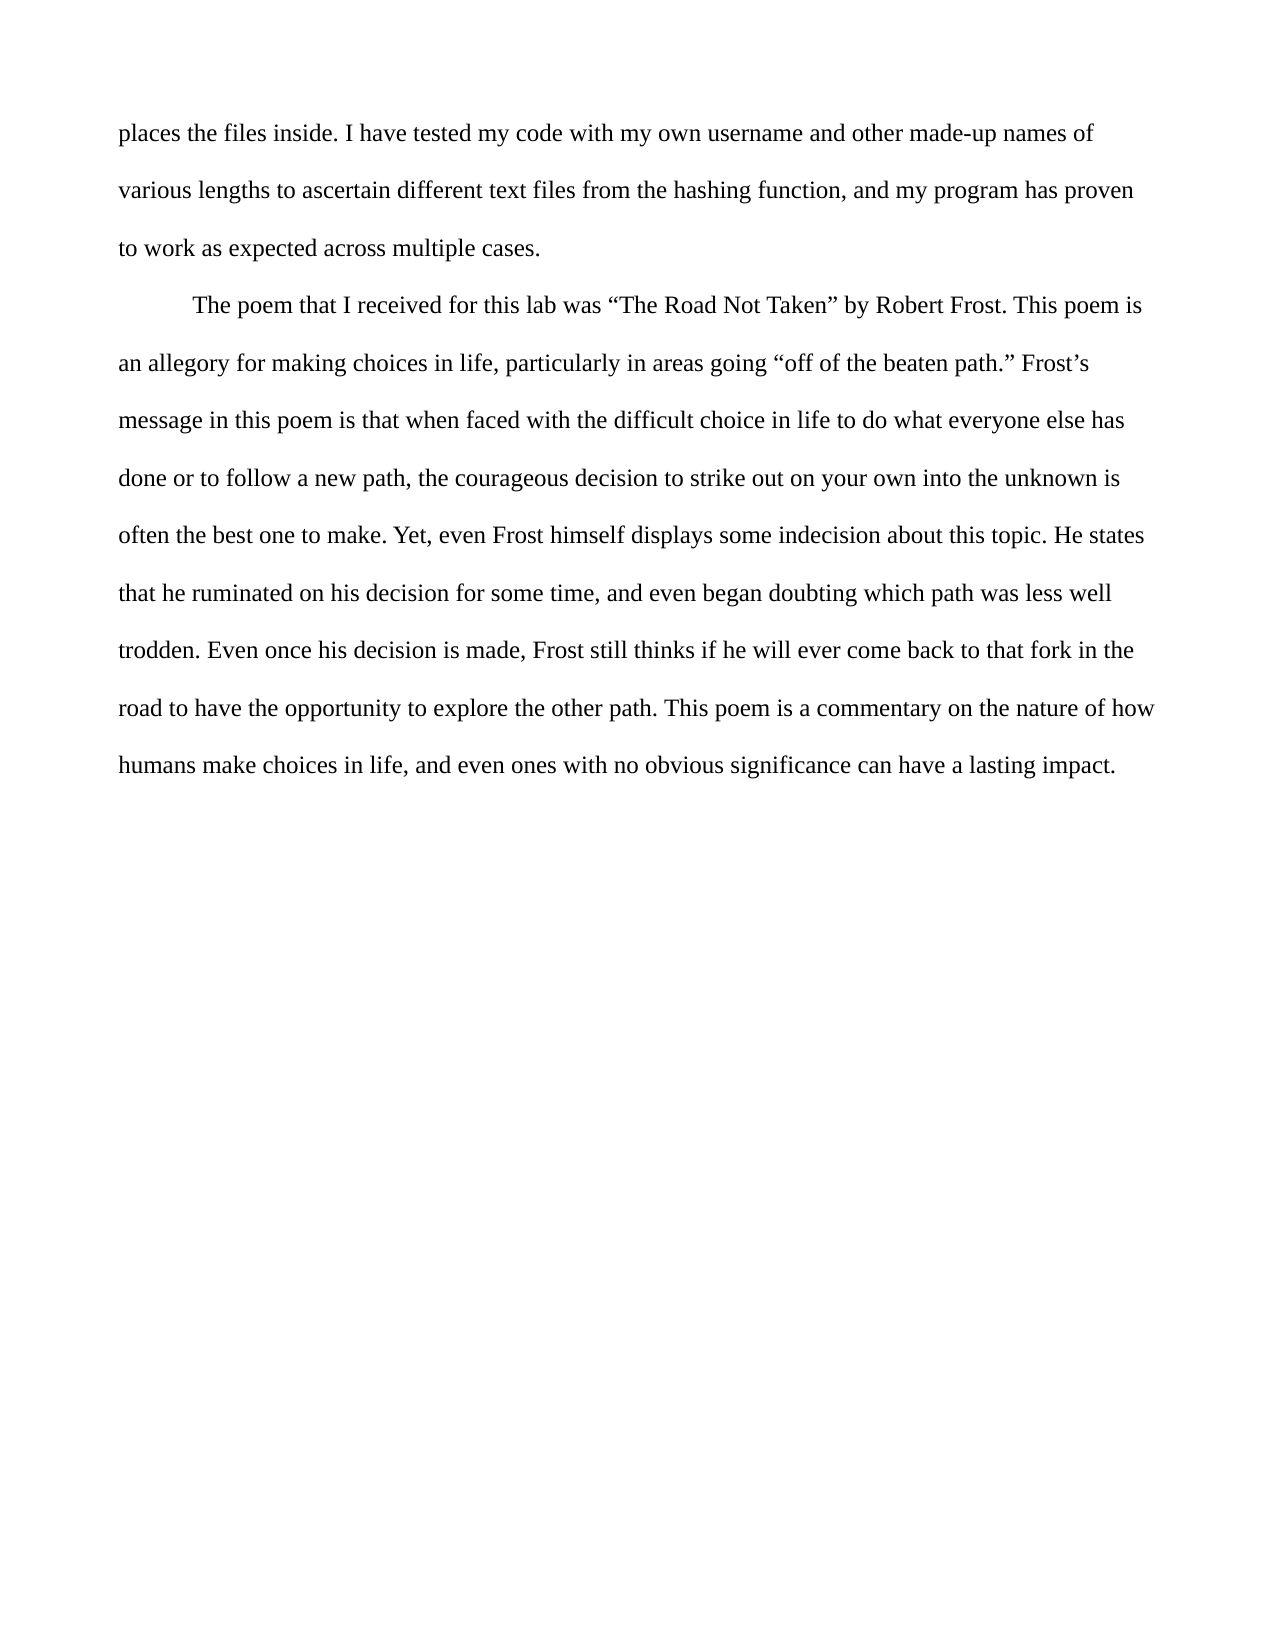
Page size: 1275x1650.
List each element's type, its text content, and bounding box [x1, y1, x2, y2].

text The poem that I received for this lab was “The Road Not Taken” by Robert Frost. This poem is an allegory for making choices in life, particularly in areas going “off of the beaten path.” Frost’s message in this poem is that when faced with the difficult choice in life to do what everyone else has done or to follow a new path, the courageous decision to strike out on your own into the unknown is often the best one to make. Yet, even Frost himself displays some indecision about this topic. He states that he ruminated on his decision for some time, and even began doubting which path was less well trodden. Even once his decision is made, Frost still thinks if he will ever come back to that fork in the road to have the opportunity to explore the other path. This poem is a commentary on the nature of how humans make choices in life, and even ones with no obvious significance can have a lasting impact. [118, 291, 1157, 779]
text places the files inside. I have tested my code with my own username and other made-up names of various lengths to ascertain different text files from the hashing function, and my program has proven to work as expected across multiple cases. [118, 118, 1157, 262]
